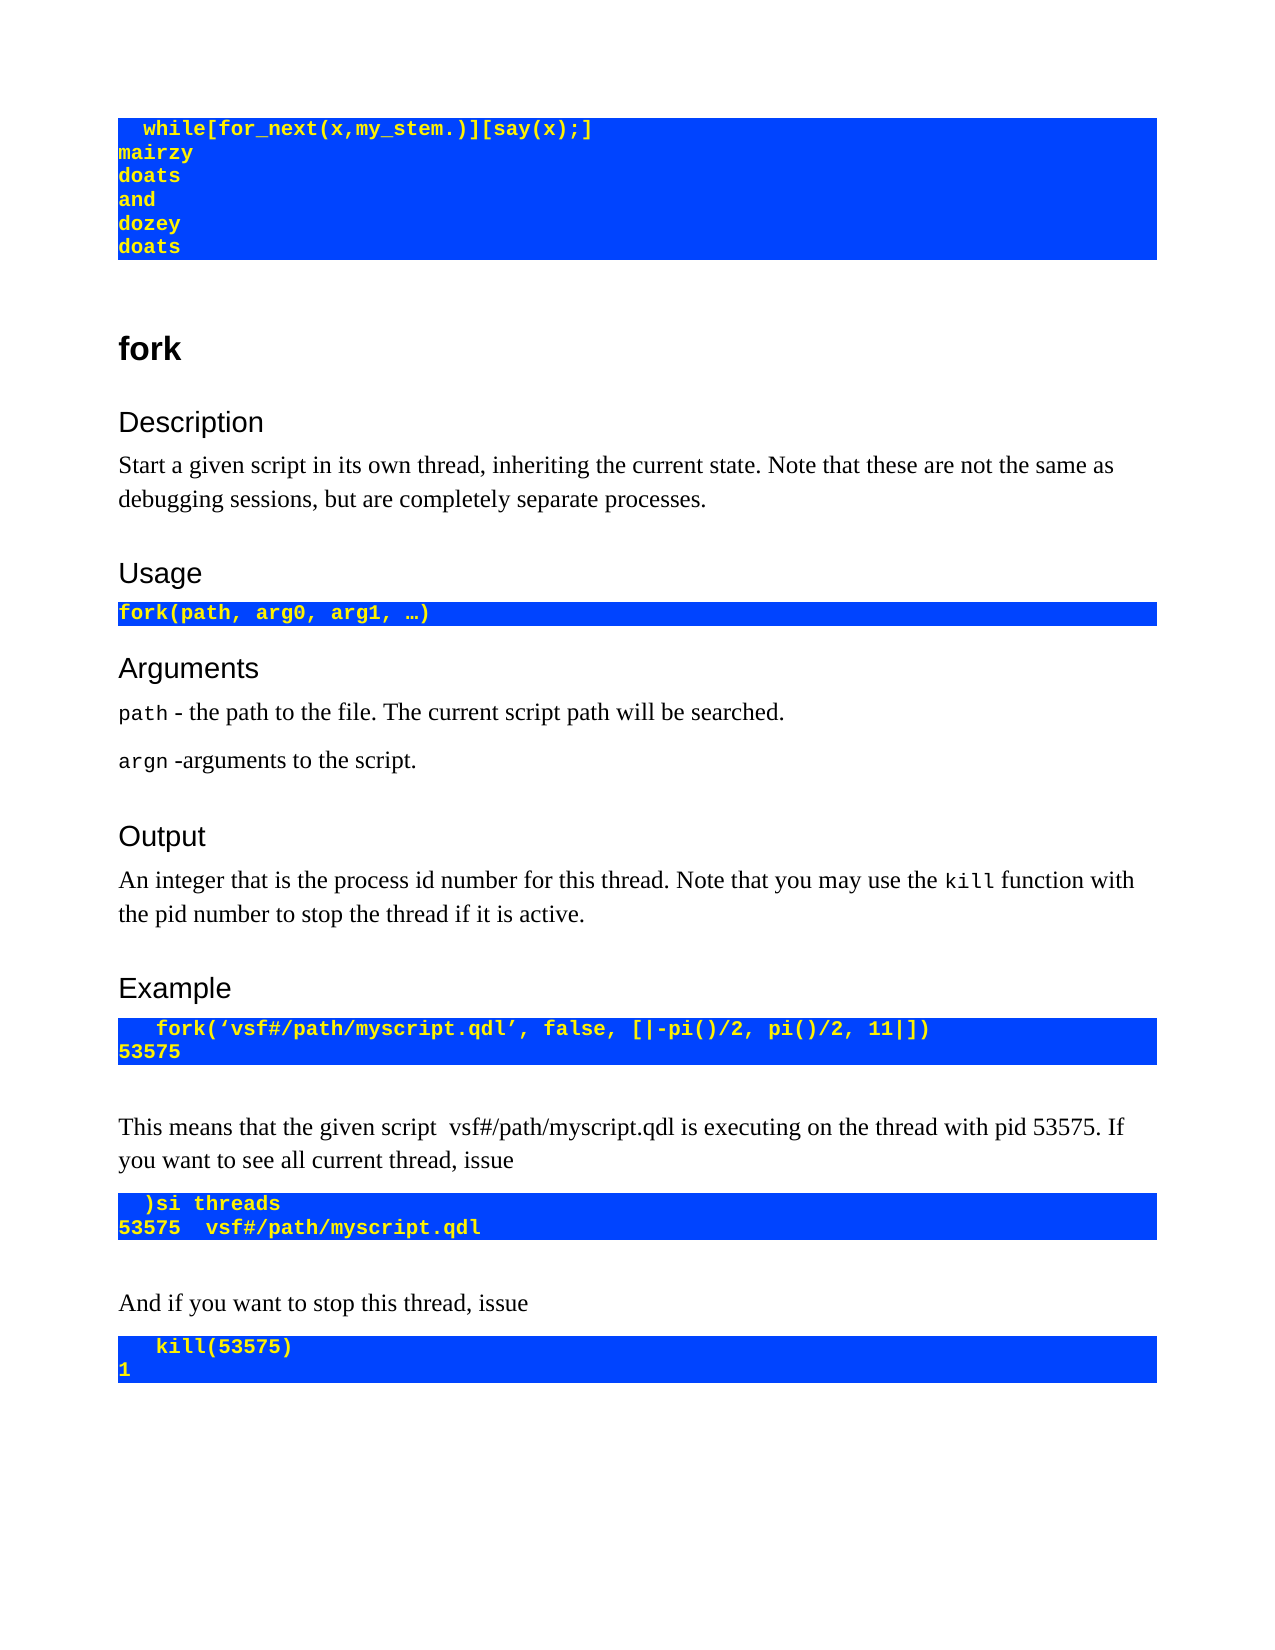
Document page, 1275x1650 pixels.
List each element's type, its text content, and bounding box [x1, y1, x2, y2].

subtitle fork [118, 328, 1157, 367]
text 53575 vsf#/path/myscript.qdl [118, 1217, 1157, 1240]
text doats [118, 236, 1157, 260]
text 53575 [118, 1041, 1157, 1065]
text fork(‘vsf#/path/myscript.qdl’, false, [|-pi()/2, pi()/2, 11|]) [118, 1018, 1157, 1041]
text This means that the given script vsf#/path/myscript.qdl is executing on the thread with pid 53575. If you want to see all current thread, issue [118, 1112, 1157, 1174]
subtitle Description [118, 404, 1157, 438]
text dozey [118, 213, 1157, 236]
text mairzy [118, 142, 1157, 165]
text Start a given script in its own thread, inheriting the current state. Note that these are not the same as debugging sessions, but are completely separate processes. [118, 451, 1157, 512]
text 1 [118, 1359, 1157, 1383]
text An integer that is the process id number for this thread. Note that you may use the kill function with the pid number to stop the thread if it is active. [118, 865, 1157, 928]
text )si threads [118, 1193, 1157, 1217]
text and [118, 189, 1157, 213]
text doats [118, 165, 1157, 189]
text fork(path, arg0, arg1, …) [118, 602, 1157, 626]
subtitle Arguments [118, 651, 1157, 684]
subtitle Example [118, 972, 1157, 1005]
text kill(53575) [118, 1336, 1157, 1359]
text argn -arguments to the script. [118, 746, 1157, 775]
text And if you want to stop this thread, issue [118, 1288, 1157, 1317]
subtitle Usage [118, 556, 1157, 590]
subtitle Output [118, 819, 1157, 853]
text while[for_next(x,my_stem.)][say(x);] [118, 118, 1157, 142]
text path - the path to the file. The current script path will be searched. [118, 697, 1157, 727]
